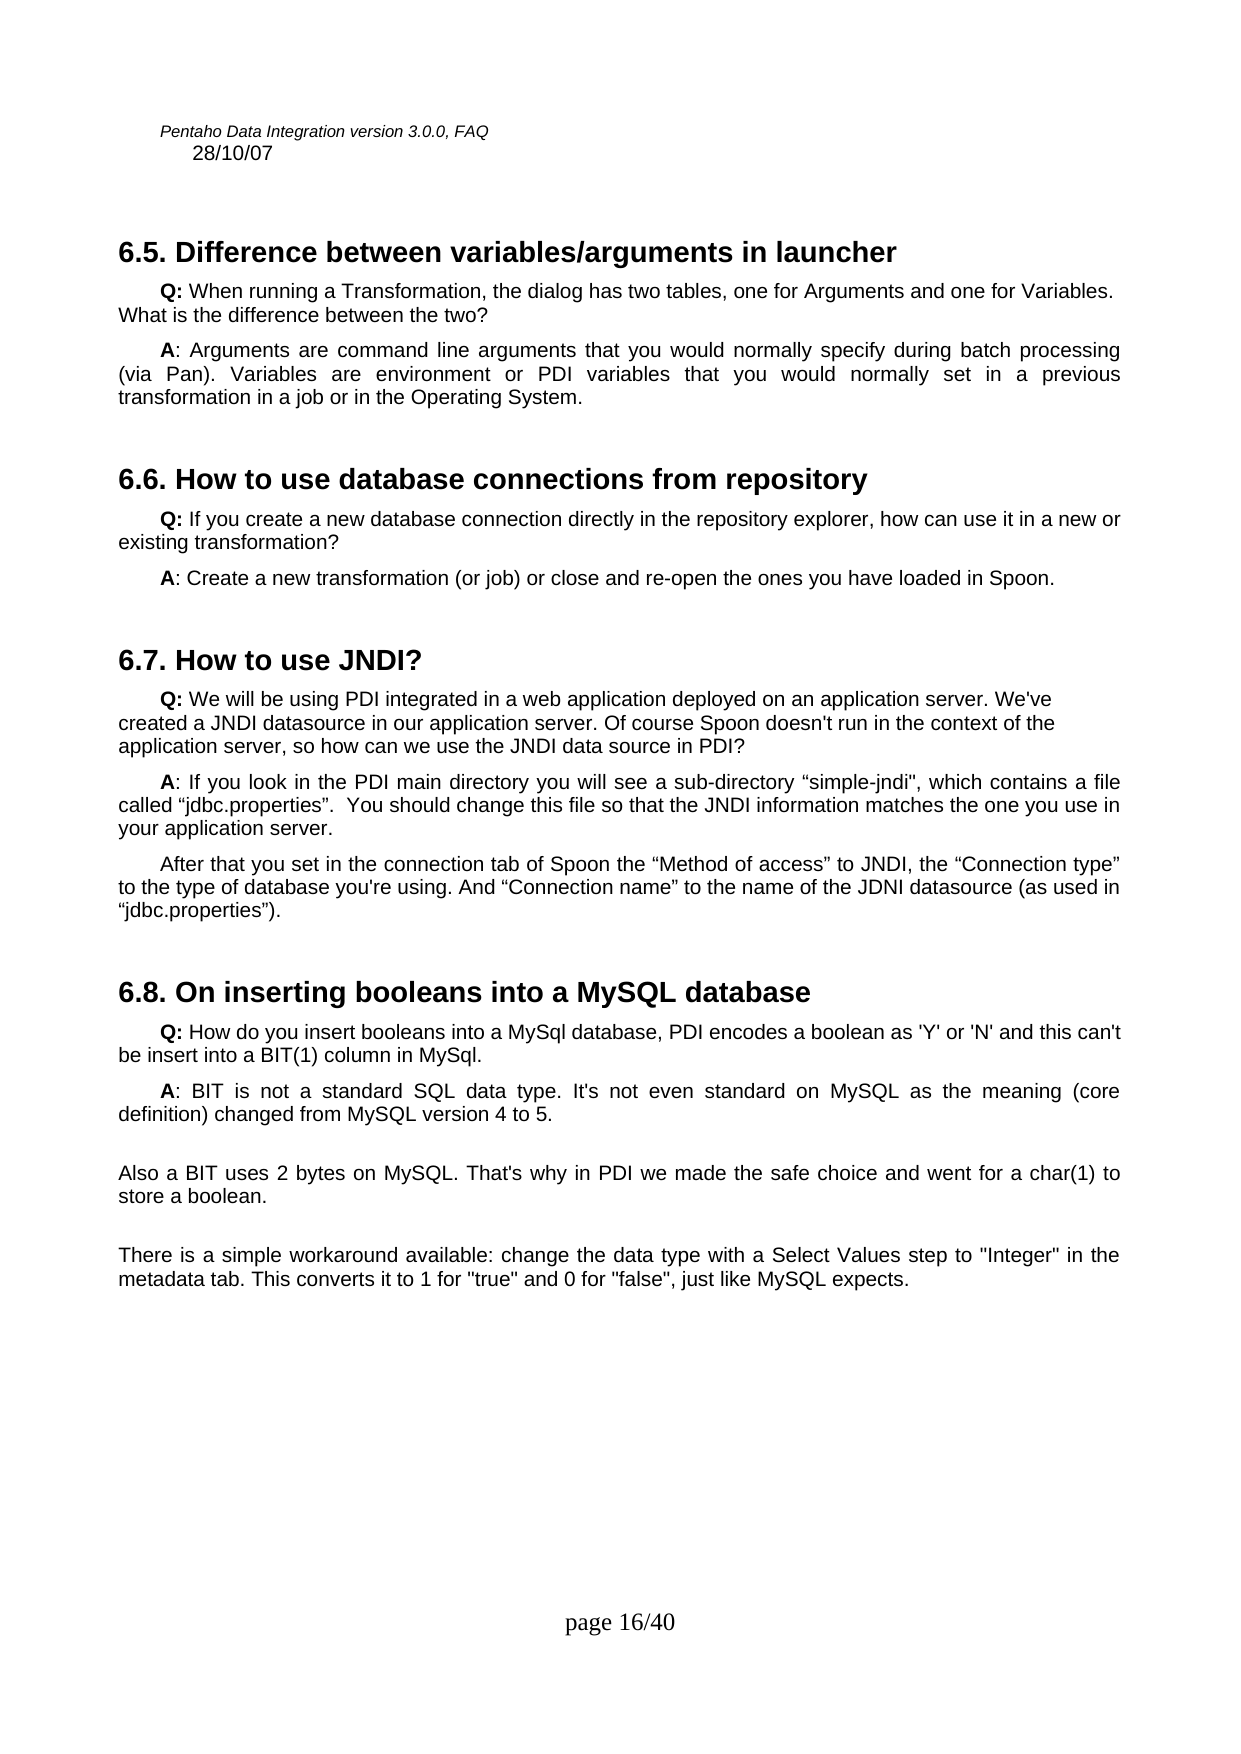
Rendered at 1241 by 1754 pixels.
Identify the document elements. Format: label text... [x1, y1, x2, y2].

text There is a simple workaround available: change the data type with a Select Values step to "Integer" in the metadata tab. This converts it to 1 for "true" and 0 for "false", just like MySQL expects. [118, 1221, 1122, 1290]
text Q: We will be using PDI integrated in a web application deployed on an application server. We've created a JNDI datasource in our application server. Of course Spoon doesn't run in the context of the application server, so how can we use the JNDI data source in PDI? [118, 688, 1122, 758]
subtitle How to use JNDI? [118, 644, 1122, 676]
text After that you set in the connection tab of Spoon the “Method of access” to JNDI, the “Connection type” to the type of database you're using. And “Connection name” to the name of the JDNI datasource (as used in “jdbc.properties”). [118, 852, 1122, 922]
text Q: If you create a new database connection directly in the repository explorer, how can use it in a new or existing transformation? [118, 507, 1122, 554]
text Also a BIT uses 2 bytes on MySQL. That's why in PDI we made the safe choice and went for a char(1) to store a boolean. [118, 1138, 1122, 1208]
text A: If you look in the PDI main directory you will see a sub-directory “simple-jndi", which contains a file called “jdbc.properties”. You should change this file so that the JNDI information matches the one you use in your application server. [118, 770, 1122, 840]
subtitle Difference between variables/arguments in launcher [118, 236, 1122, 268]
text Q: When running a Transformation, the dialog has two tables, one for Arguments and one for Variables. What is the difference between the two? [118, 280, 1122, 327]
subtitle On inserting booleans into a MySQL database [118, 976, 1122, 1009]
text Q: How do you insert booleans into a MySql database, PDI encodes a boolean as 'Y' or 'N' and this can't be insert into a BIT(1) column in MySql. [118, 1021, 1122, 1067]
subtitle How to use database connections from repository [118, 463, 1122, 496]
text A: Create a new transformation (or job) or close and re-open the ones you have loaded in Spoon. [118, 566, 1122, 589]
text A: BIT is not a standard SQL data type. It's not even standard on MySQL as the meaning (core definition) changed from MySQL version 4 to 5. [118, 1079, 1122, 1126]
text A: Arguments are command line arguments that you would normally specify during batch processing (via Pan). Variables are environment or PDI variables that you would normally set in a previous transformation in a job or in the Operating System. [118, 339, 1122, 409]
